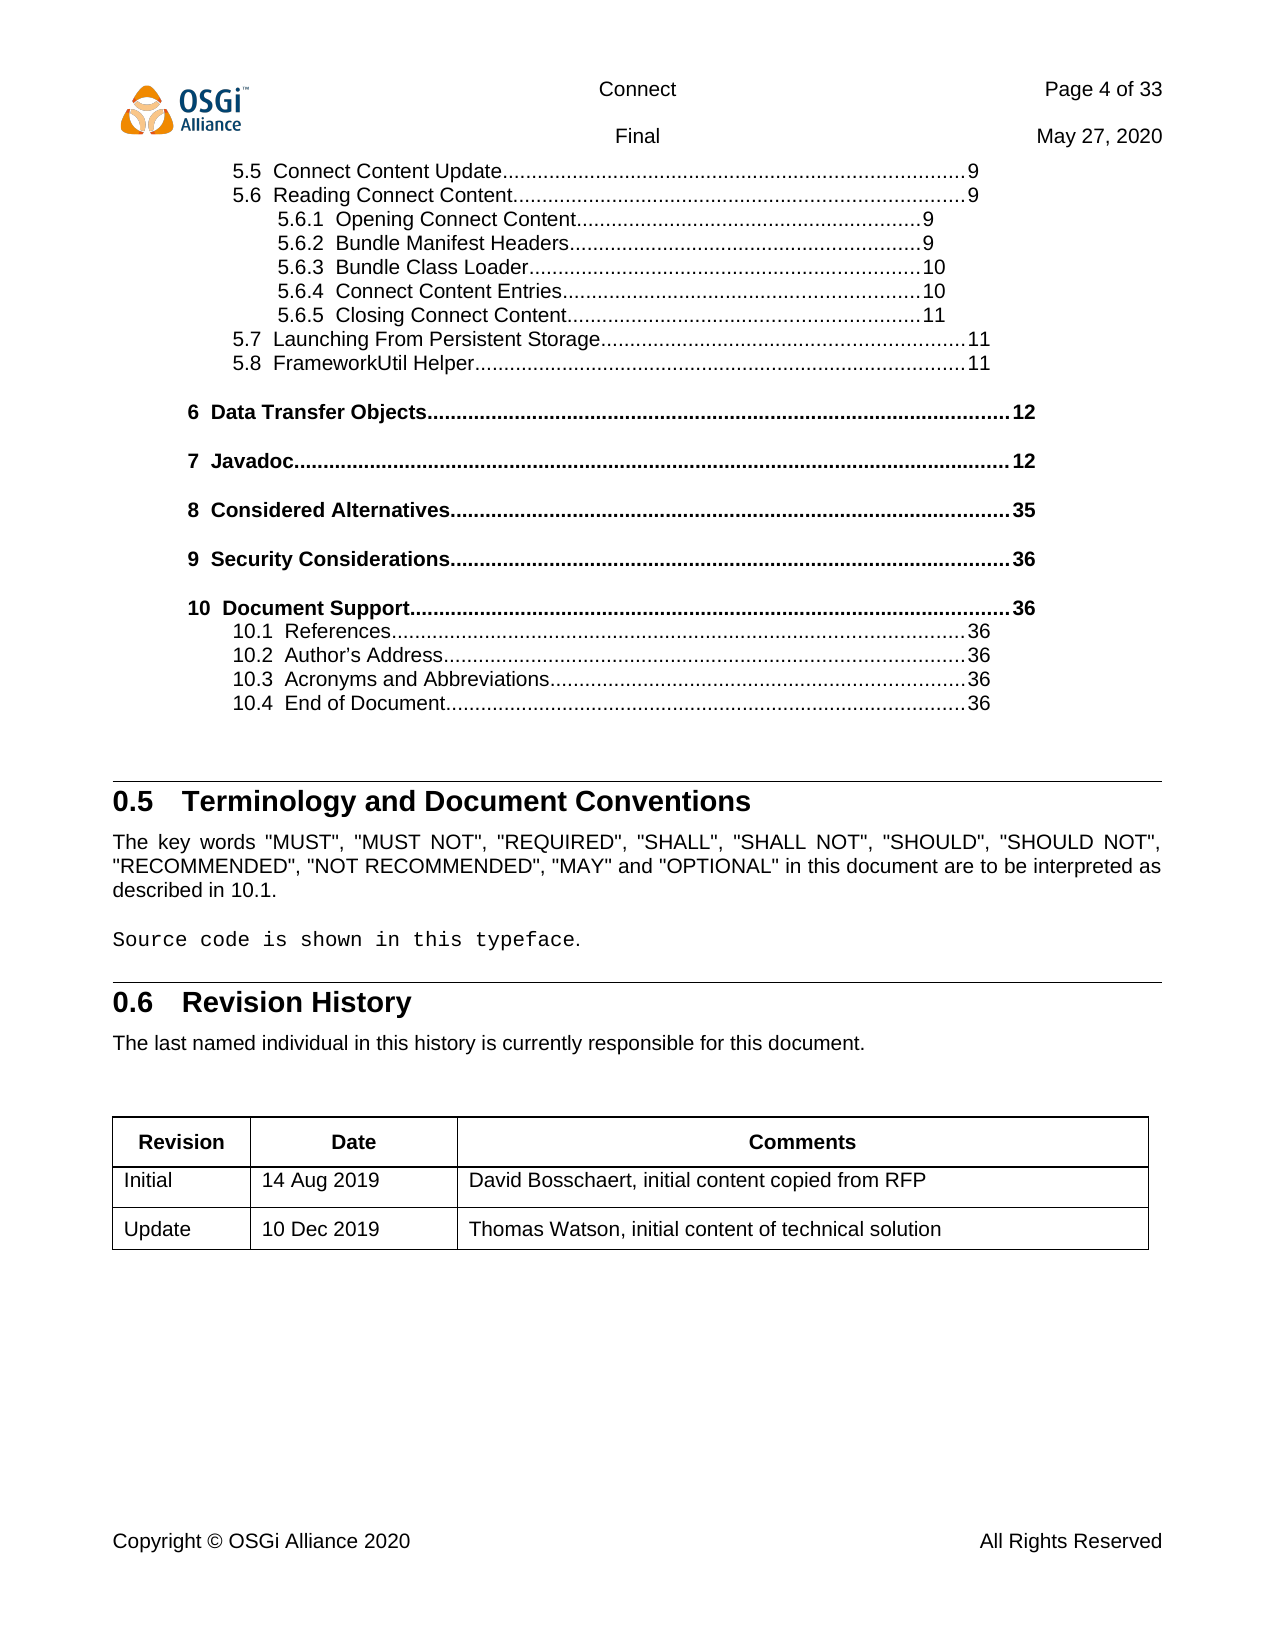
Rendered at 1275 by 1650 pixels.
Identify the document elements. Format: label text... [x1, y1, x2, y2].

picture [113, 78, 257, 142]
text 10.4 End of Document 36 [232, 691, 1162, 715]
text 5.6.4 Connect Content Entries 10 [277, 279, 1162, 303]
subtitle Revision History [112, 983, 1162, 1018]
table_cell Update [113, 1208, 250, 1249]
text 5.6.1 Opening Connect Content 9 [277, 207, 1162, 231]
table_header Revision [113, 1118, 250, 1166]
text 10.1 References 36 [232, 619, 1162, 643]
table_cell Thomas Watson, initial content of technical solution [458, 1208, 1148, 1249]
text 5.6.5 Closing Connect Content 11 [277, 303, 1162, 327]
text 5.6.2 Bundle Manifest Headers 9 [277, 231, 1162, 255]
text 5.6 Reading Connect Content 9 [232, 183, 1162, 207]
text 8 Considered Alternatives 35 [187, 497, 1162, 521]
text The key words "MUST", "MUST NOT", "REQUIRED", "SHALL", "SHALL NOT", "SHOULD", "SHOULD NOT", "RECOMMENDED", "NOT RECOMMENDED", "MAY" and "OPTIONAL" in this document are to be interpreted as described in 10.1. [112, 830, 1162, 902]
table_cell David Bosschaert, initial content copied from RFP [458, 1168, 1148, 1207]
table_cell Initial [113, 1168, 250, 1207]
text 9 Security Considerations 36 [187, 546, 1162, 570]
text 6 Data Transfer Objects 12 [187, 399, 1162, 423]
text Source code is shown in this typeface. [112, 927, 1162, 953]
subtitle Terminology and Document Conventions [112, 782, 1162, 817]
text The last named individual in this history is currently responsible for this document. [112, 1031, 1162, 1055]
table_cell 14 Aug 2019 [251, 1168, 457, 1207]
text 10 Document Support 36 [187, 595, 1162, 619]
text 7 Javadoc 12 [187, 448, 1162, 472]
text 5.5 Connect Content Update 9 [232, 159, 1162, 183]
text 10.2 Author’s Address 36 [232, 643, 1162, 667]
text 5.6.3 Bundle Class Loader 10 [277, 255, 1162, 279]
text 5.7 Launching From Persistent Storage 11 [232, 327, 1162, 351]
text 5.8 FrameworkUtil Helper 11 [232, 351, 1162, 374]
table_header Date [251, 1118, 457, 1166]
table_header Comments [458, 1118, 1148, 1166]
table_cell 10 Dec 2019 [251, 1208, 457, 1249]
text 10.3 Acronyms and Abbreviations 36 [232, 667, 1162, 691]
